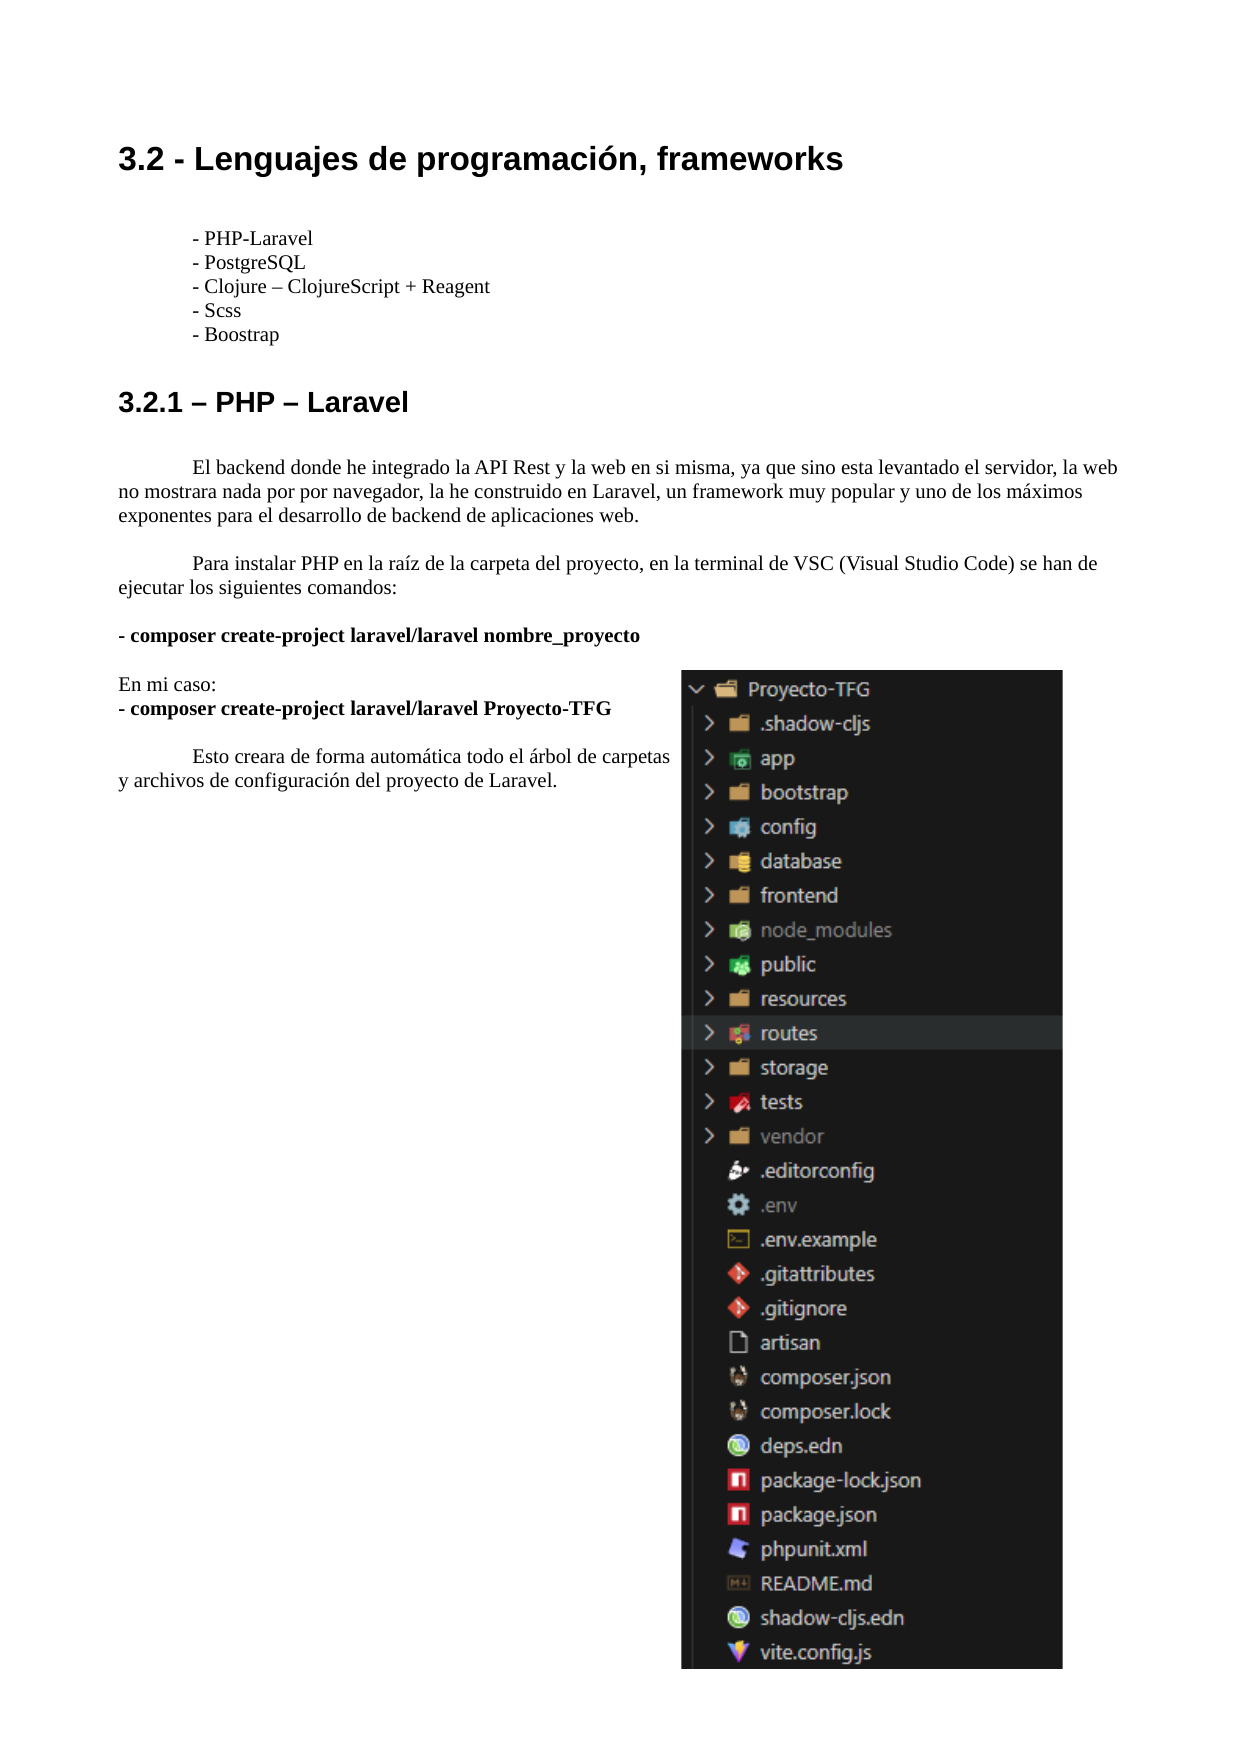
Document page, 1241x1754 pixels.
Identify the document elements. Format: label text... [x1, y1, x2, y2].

text Esto creara de forma automática todo el árbol de carpetas y archivos de configuración del proyecto de Laravel. [118, 744, 681, 792]
text - PostgreSQL [118, 250, 1122, 274]
text El backend donde he integrado la API Rest y la web en si misma, ya que sino esta levantado el servidor, la web no mostrara nada por por navegador, la he construido en Laravel, un framework muy popular y uno de los máximos exponentes para el desarrollo de backend de aplicaciones web. [118, 455, 1122, 527]
subtitle 3.2 - Lenguajes de programación, frameworks [118, 139, 1122, 177]
text [1063, 696, 1122, 719]
text - Boostrap [118, 322, 1122, 346]
text En mi caso: [118, 671, 681, 696]
text - Scss [118, 298, 1122, 322]
text - Clojure – ClojureScript + Reagent [118, 274, 1122, 298]
text Para instalar PHP en la raíz de la carpeta del proyecto, en la terminal de VSC (Visual Studio Code) se han de ejecutar los siguientes comandos: [118, 551, 1122, 599]
text - PHP-Laravel [118, 226, 1122, 250]
subtitle 3.2.1 – PHP – Laravel [118, 385, 1122, 418]
text [1063, 671, 1122, 696]
text - composer create-project laravel/laravel nombre_proyecto [118, 623, 1122, 647]
picture [681, 670, 1063, 1669]
text [1063, 744, 1122, 792]
text - composer create-project laravel/laravel Proyecto-TFG [118, 696, 681, 719]
